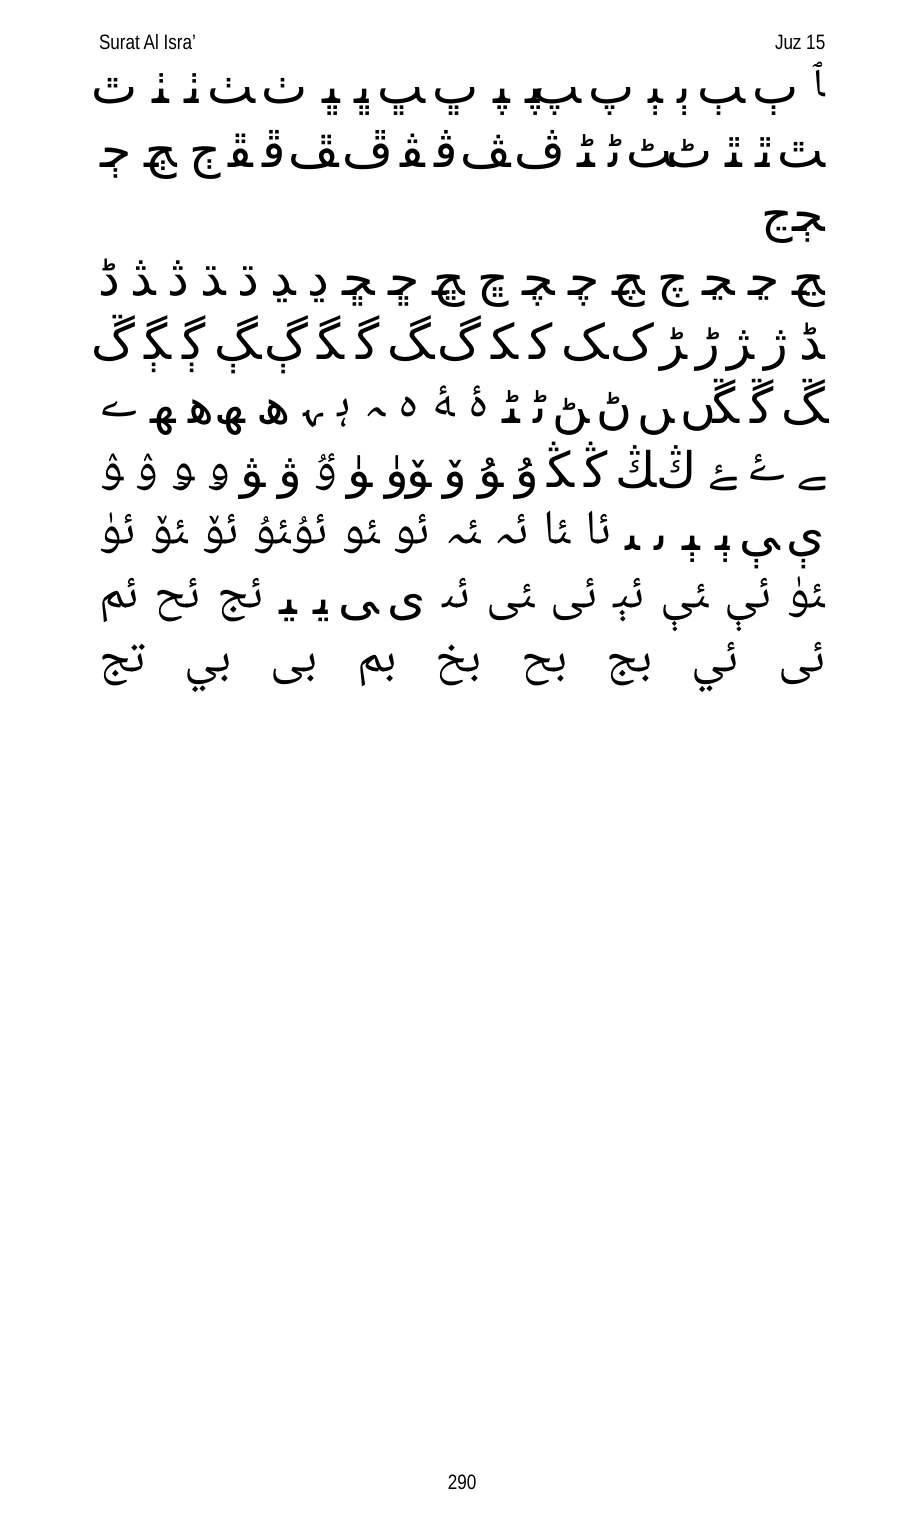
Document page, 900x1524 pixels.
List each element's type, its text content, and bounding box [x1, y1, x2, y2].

text ﭷ ﭸ ﭹ ﭺ ﭻ ﭼ ﭽ ﭾ ﭿ ﮀ ﮁ ﮂ ﮃ ﮄ ﮅ ﮆ ﮇ ﮈ ﮉ ﮊ ﮋ ﮌ ﮍ ﮎ ﮏ ﮐ ﮑ ﮒ ﮓ ﮔ ﮕ ﮖ ﮗ ﮘ ﮙ ﮚ ﮛ ﮜ ﮝﮞ ﮟ ﮠ ﮡ ﮢ ﮣ ﮤ ﮥ ﮦ ﮧ ﮨ ﮩ ﮪ ﮫﮬ ﮭ ﮮ ﮯ ﮰ ﮱ ﯓ ﯔ ﯕ ﯖ ﯗ ﯘ ﯙ ﯚﯛ ﯜ ﯝ ﯞ ﯟ ﯠ ﯡ ﯢ ﯣ ﯤ ﯥ ﯦ ﯧ ﯨ ﯩ ﯪ ﯫ ﯬ ﯭ ﯮ ﯯ ﯰﯱ ﯲ ﯳ ﯴ ﯵ ﯶ ﯷ ﯸ ﯹ ﯺ ﯻ ﯼ ﯽ ﯾ ﯿ ﰀ ﰁ ﰂ ﰃ ﰄ ﰅ ﰆ ﰇ ﰈ ﰉ ﰊ ﰋ [99, 252, 825, 698]
text ﭑ ﭒ ﭓ ﭔ ﭕ ﭖ ﭗﭘ ﭙ ﭚ ﭛ ﭜ ﭝ ﭞ ﭟ ﭠ ﭡ ﭢ ﭣ ﭤ ﭥ ﭦﭧ ﭨ ﭩ ﭪ ﭫ ﭬ ﭭ ﭮ ﭯ ﭰ ﭱ ﭲ ﭳ ﭴ ﭵﭶ [99, 60, 825, 252]
